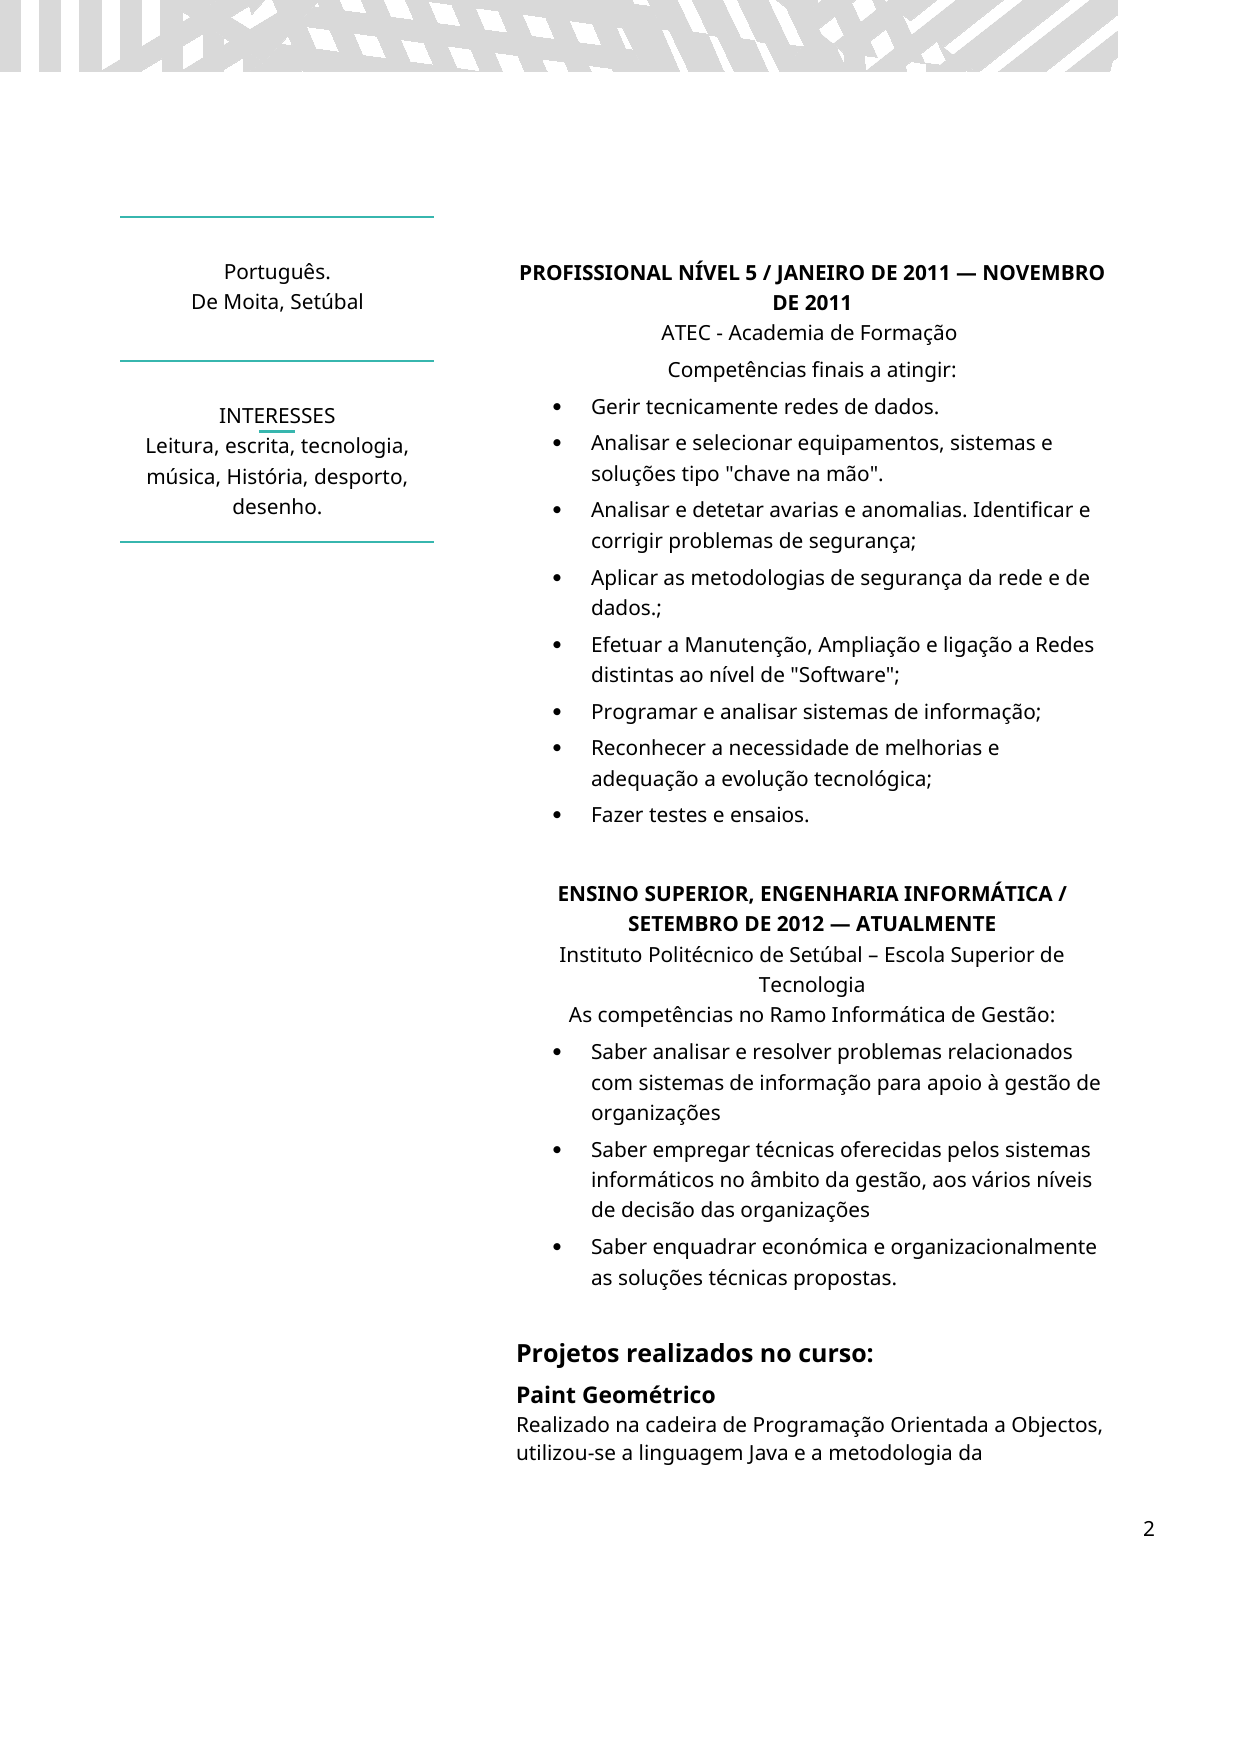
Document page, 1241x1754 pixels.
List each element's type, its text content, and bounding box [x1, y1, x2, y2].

table_header [120, 543, 434, 1506]
table_cell Profissional nível 5 / Janeiro de 2011 — Novembro de 2011 ATEC - Academia de Formação Competências finais a atingir: Gerir tecnicamente redes de dados. Analisar e selecionar equipamentos, sistemas e soluções tipo "chave na mão". Analisar e detetar avarias e anomalias. Identificar e corrigir problemas de segurança; Aplicar as metodologias de segurança da rede e de dados.; Efetuar a Manutenção, Ampliação e ligação a Redes distintas ao nível de "Software"; Programar e analisar sistemas de informação; Reconhecer a necessidade de melhorias e adequação a evolução tecnológica; Fazer testes e ensaios. Ensino superior, Engenharia informática / Setembro de 2012 — atualmente Instituto Politécnico de Setúbal – Escola Superior de Tecnologia As competências no Ramo Informática de Gestão: Saber analisar e resolver problemas relacionados com sistemas de informação para apoio à gestão de organizações Saber empregar técnicas oferecidas pelos sistemas informáticos no âmbito da gestão, aos vários níveis de decisão das organizações Saber enquadrar económica e organizacionalmente as soluções técnicas propostas. Projetos realizados no curso: Paint Geométrico Realizado na cadeira de Programação Orientada a Objectos, utilizou-se a linguagem Java e a metodologia da [504, 216, 1120, 1506]
table_cell Interesses Leitura, escrita, tecnologia, música, História, desporto, desenho. [120, 362, 434, 541]
table_header [434, 216, 504, 1506]
table_cell Português. De Moita, Setúbal [120, 218, 434, 360]
